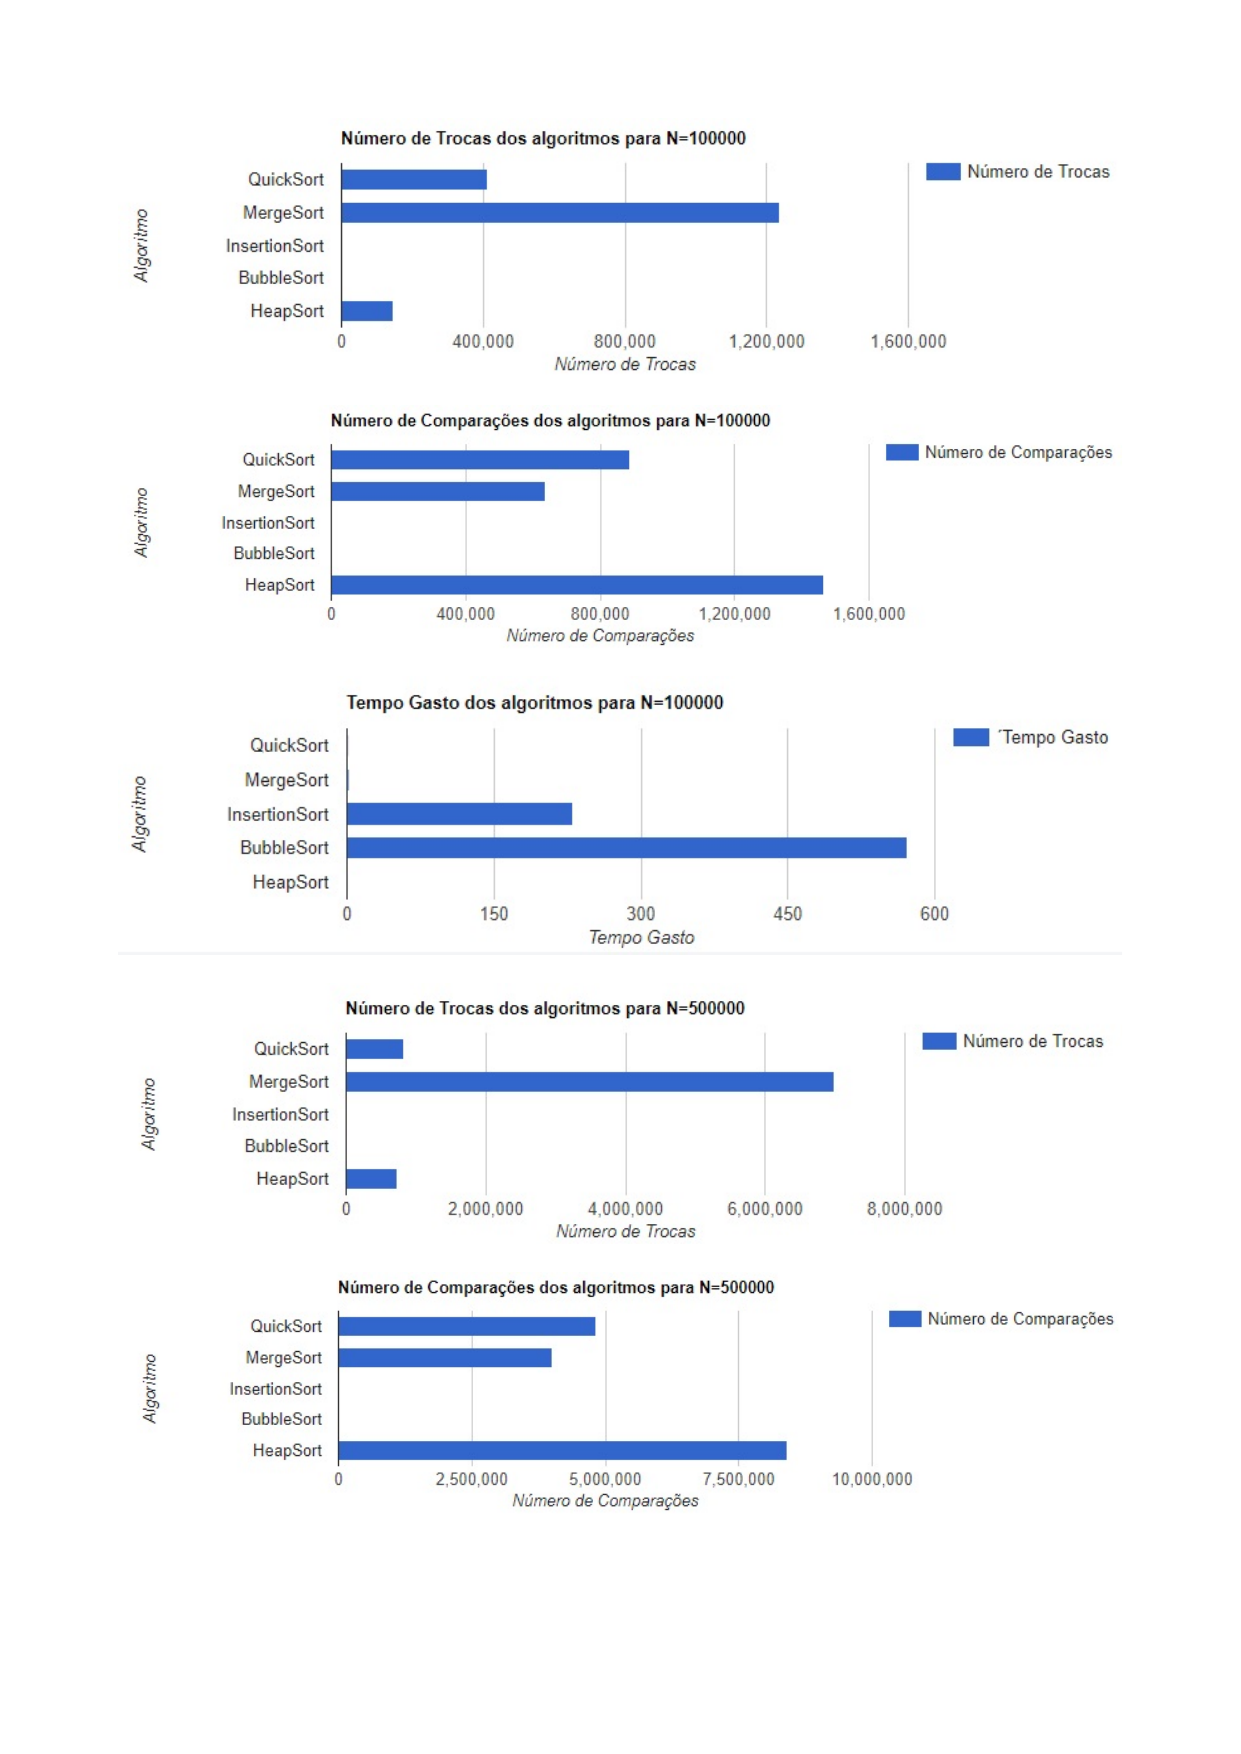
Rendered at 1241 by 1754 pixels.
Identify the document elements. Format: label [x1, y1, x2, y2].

picture [118, 676, 1123, 955]
picture [118, 983, 1123, 1244]
picture [118, 1272, 1123, 1514]
picture [118, 405, 1123, 649]
picture [118, 118, 1123, 377]
